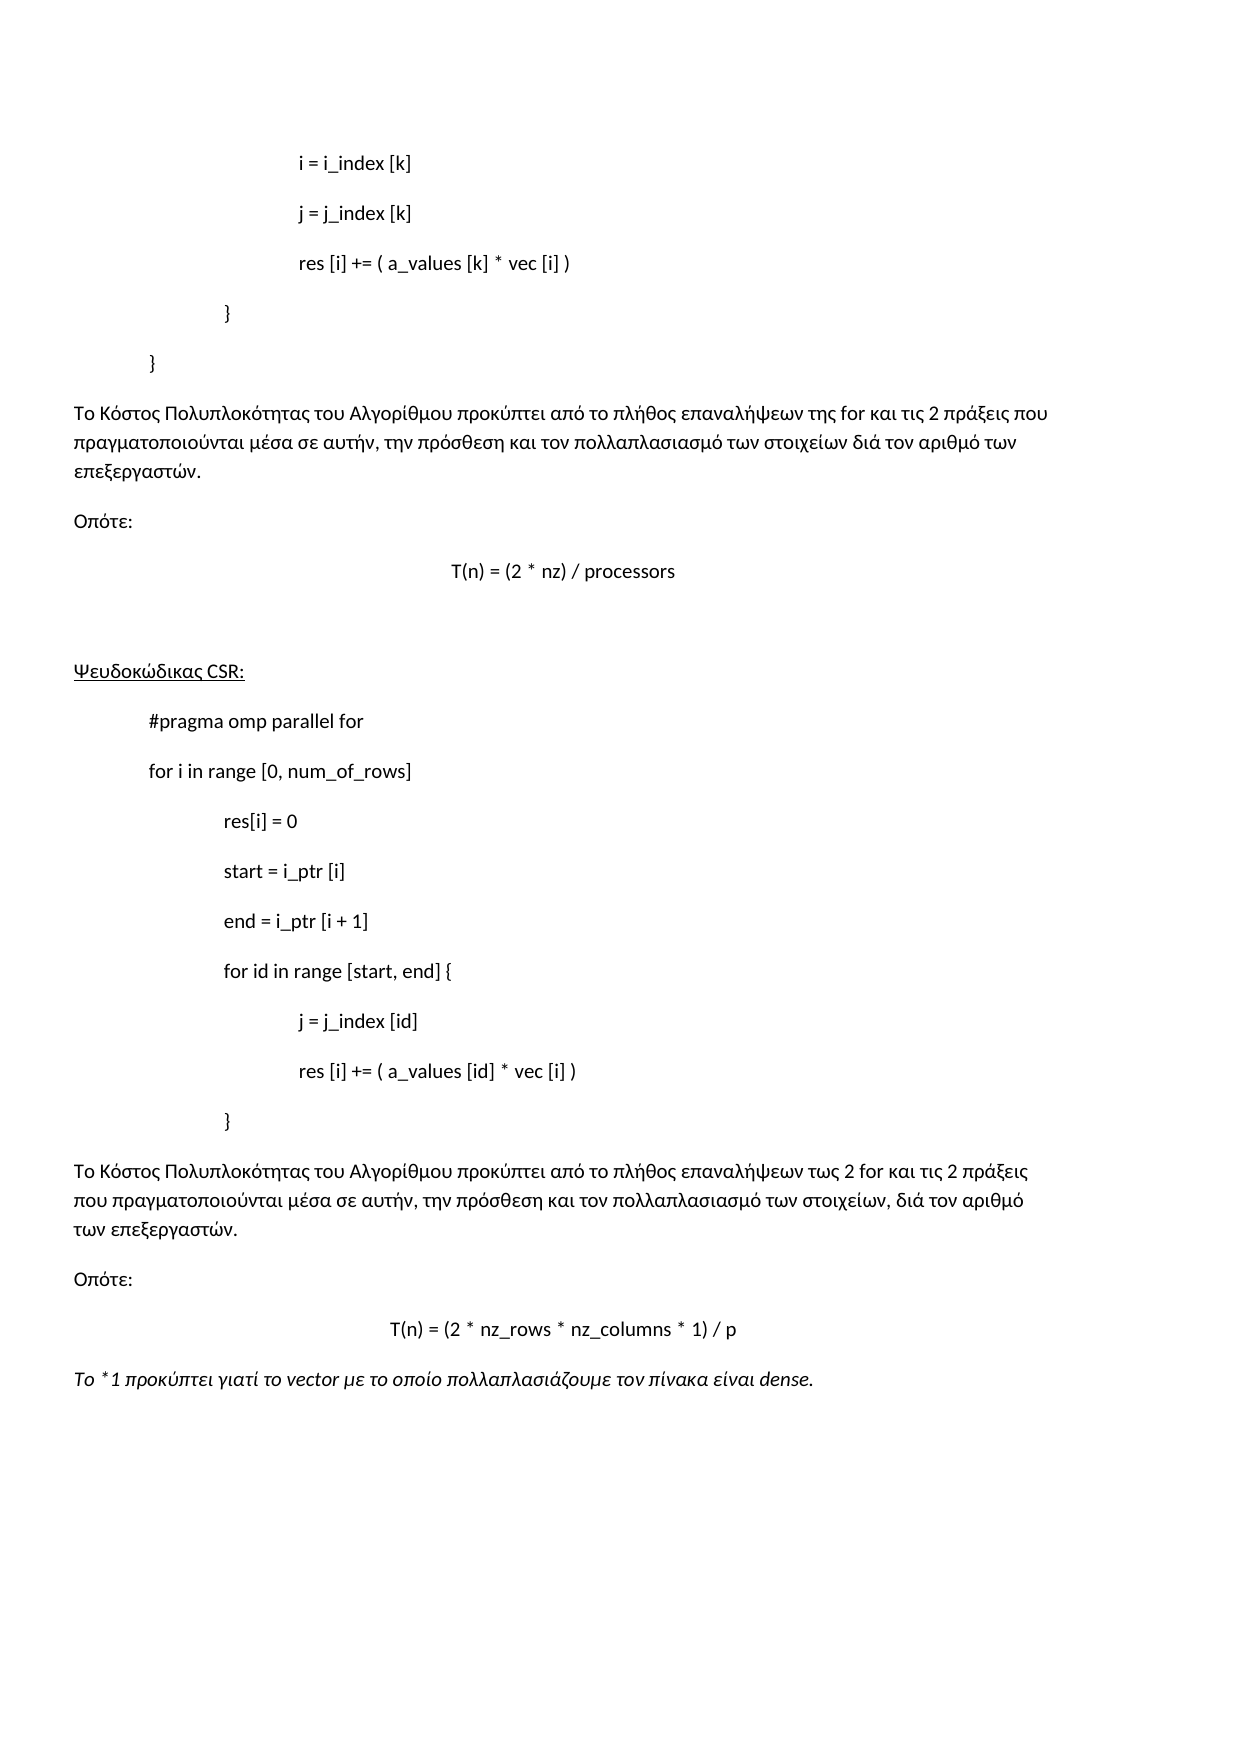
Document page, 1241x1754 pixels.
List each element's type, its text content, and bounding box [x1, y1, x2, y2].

text res [i] += ( a_values [k] * vec [i] ) [74, 250, 1053, 275]
text #pragma omp parallel for [74, 708, 1053, 734]
text To Κόστος Πολυπλοκότητας του Αλγορίθμου προκύπτει από το πλήθος επαναλήψεων τως 2 for και τις 2 πράξεις που πραγματοποιούνται μέσα σε αυτήν, την πρόσθεση και τον πολλαπλασιασμό των στοιχείων, διά τον αριθμό των επεξεργαστών. [74, 1158, 1053, 1242]
text end = i_ptr [i + 1] [74, 908, 1053, 934]
text j = j_index [k] [74, 200, 1053, 225]
text start = i_ptr [i] [74, 858, 1053, 884]
text T(n) = (2 * nz_rows * nz_columns * 1) / p [74, 1317, 1053, 1342]
text for i in range [0, num_of_rows] [74, 758, 1053, 784]
text To Κόστος Πολυπλοκότητας του Αλγορίθμου προκύπτει από το πλήθος επαναλήψεων της for και τις 2 πράξεις που πραγματοποιούνται μέσα σε αυτήν, την πρόσθεση και τον πολλαπλασιασμό των στοιχείων διά τον αριθμό των επεξεργαστών. [74, 400, 1053, 484]
text T(n) = (2 * nz) / processors [74, 558, 1053, 584]
text } [74, 1108, 1053, 1134]
text Το *1 προκύπτει γιατί το vector με το οποίο πολλαπλασιάζουμε τον πίνακα είναι dense. [74, 1367, 1053, 1392]
text Ψευδοκώδικας CSR: [74, 658, 1053, 684]
text res [i] += ( a_values [id] * vec [i] ) [74, 1058, 1053, 1084]
text res[i] = 0 [74, 808, 1053, 834]
text for id in range [start, end] { [74, 958, 1053, 984]
text j = j_index [id] [74, 1008, 1053, 1034]
text } [74, 350, 1053, 375]
text Οπότε: [74, 1267, 1053, 1292]
text } [74, 300, 1053, 325]
text Οπότε: [74, 508, 1053, 534]
text i = i_index [k] [74, 150, 1053, 175]
